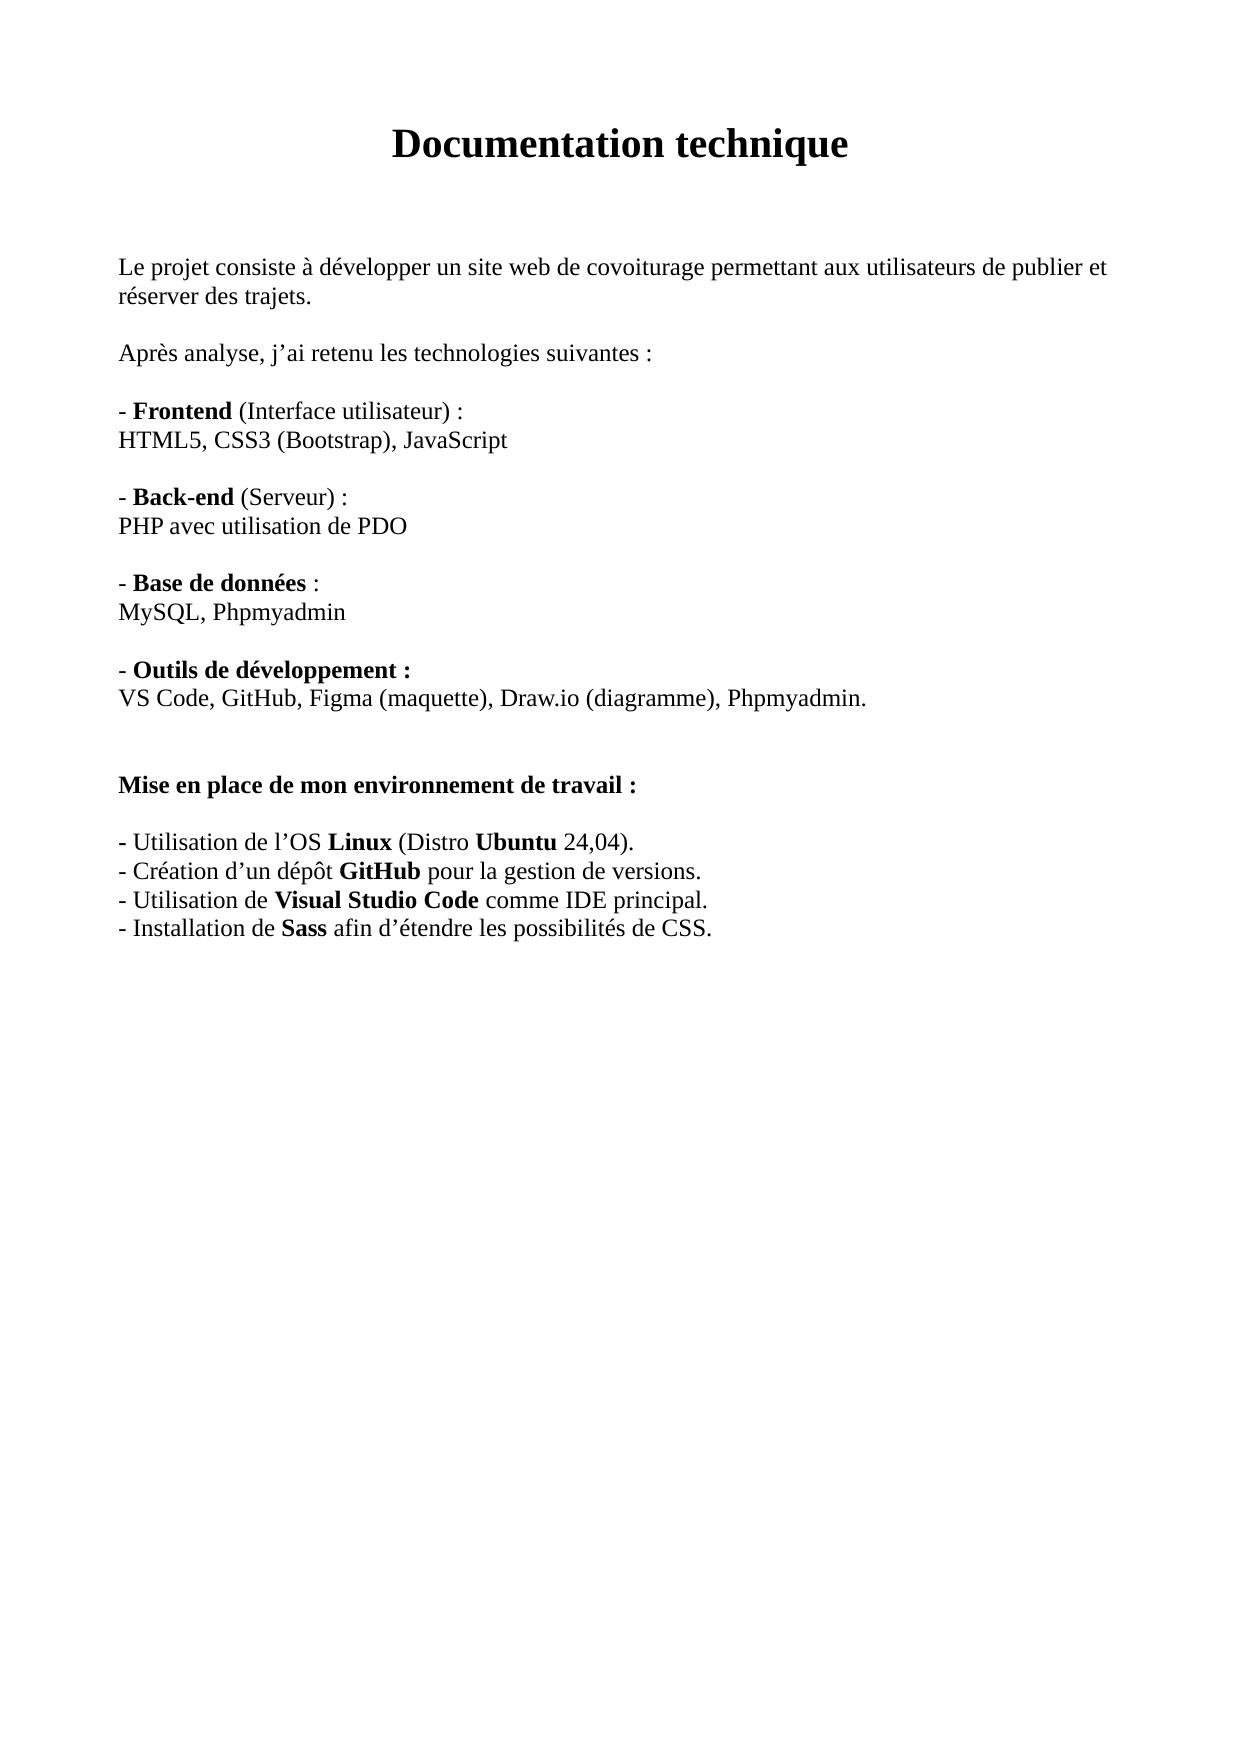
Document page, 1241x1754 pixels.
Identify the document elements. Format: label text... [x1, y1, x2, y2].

text - Installation de Sass afin d’étendre les possibilités de CSS. [118, 913, 1122, 942]
text Mise en place de mon environnement de travail : [118, 770, 1122, 827]
text - Utilisation de l’OS Linux (Distro Ubuntu 24,04). - Création d’un dépôt GitHub pour la gestion de versions. [118, 827, 1122, 885]
text MySQL, Phpmyadmin [118, 597, 1122, 626]
text - Frontend (Interface utilisateur) : HTML5, CSS3 (Bootstrap), JavaScript [118, 396, 1122, 453]
text - Utilisation de Visual Studio Code comme IDE principal. [118, 885, 1122, 913]
text Le projet consiste à développer un site web de covoiturage permettant aux utilisateurs de publier et réserver des trajets. [118, 252, 1122, 310]
text - Base de données : [118, 568, 1122, 597]
text VS Code, GitHub, Figma (maquette), Draw.io (diagramme), Phpmyadmin. [118, 683, 1122, 712]
text - Back-end (Serveur) : PHP avec utilisation de PDO [118, 482, 1122, 568]
text Après analyse, j’ai retenu les technologies suivantes : [118, 338, 1122, 367]
text Documentation technique [118, 118, 1122, 166]
text - Outils de développement : [118, 655, 1122, 683]
